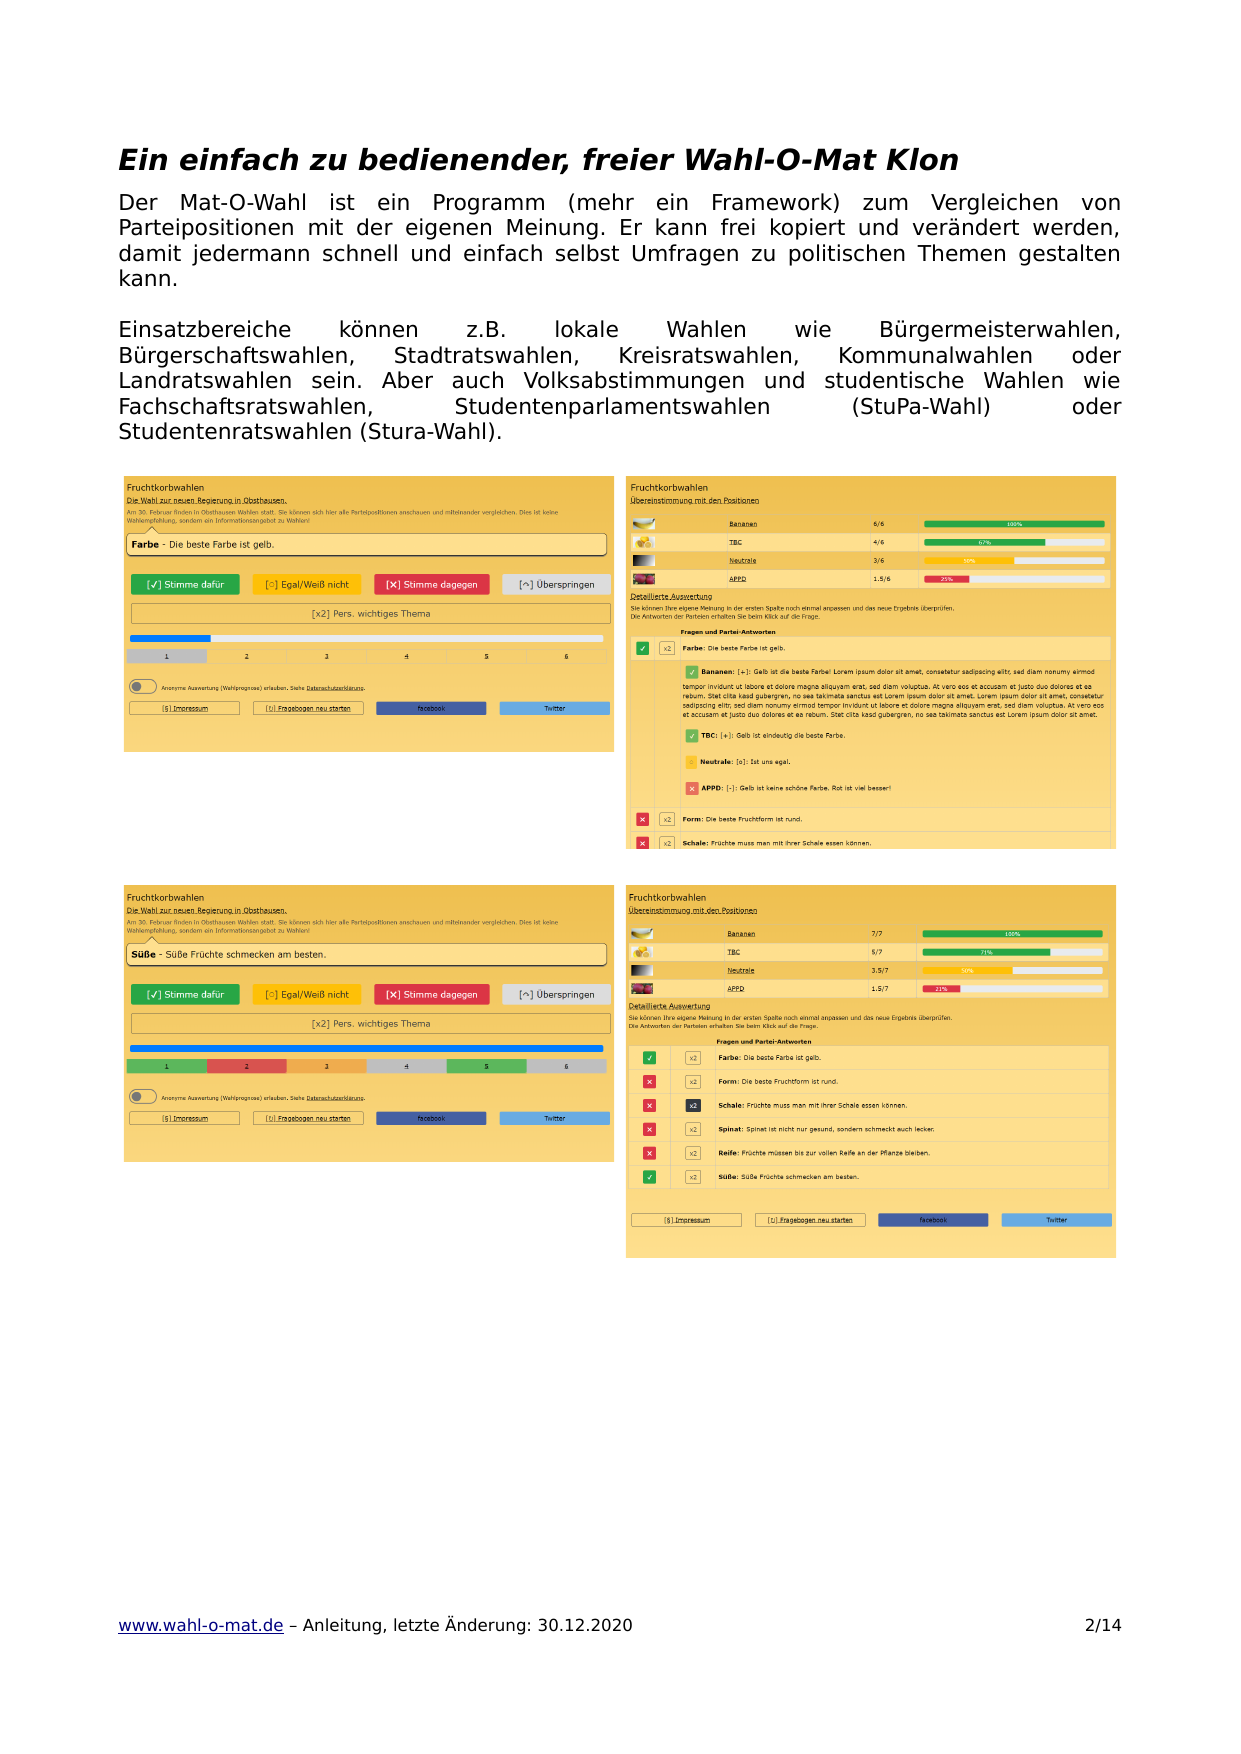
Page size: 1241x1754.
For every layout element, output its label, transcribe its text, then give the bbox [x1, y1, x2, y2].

table_cell [620, 880, 1122, 1289]
table_header [620, 470, 1122, 848]
picture [625, 885, 1117, 1258]
picture [123, 885, 615, 1162]
table_cell [118, 880, 620, 1289]
picture [123, 476, 615, 752]
text Der Mat-O-Wahl ist ein Programm (mehr ein Framework) zum Vergleichen von Parteipositionen mit der eigenen Meinung. Er kann frei kopiert und verändert werden, damit jedermann schnell und einfach selbst Umfragen zu politischen Themen gestalten kann. [118, 189, 1122, 292]
table_header [620, 849, 1122, 880]
picture [625, 476, 1117, 849]
subtitle Ein einfach zu bedienender, freier Wahl-O-Mat Klon [118, 143, 1122, 177]
text Einsatzbereiche können z.B. lokale Wahlen wie Bürgermeisterwahlen, Bürgerschaftswahlen, Stadtratswahlen, Kreisratswahlen, Kommunalwahlen oder Landratswahlen sein. Aber auch Volksabstimmungen und studentische Wahlen wie Fachschaftsratswahlen, Studentenparlamentswahlen (StuPa-Wahl) oder Studentenratswahlen (Stura-Wahl). [118, 317, 1122, 445]
table_header [118, 470, 620, 880]
